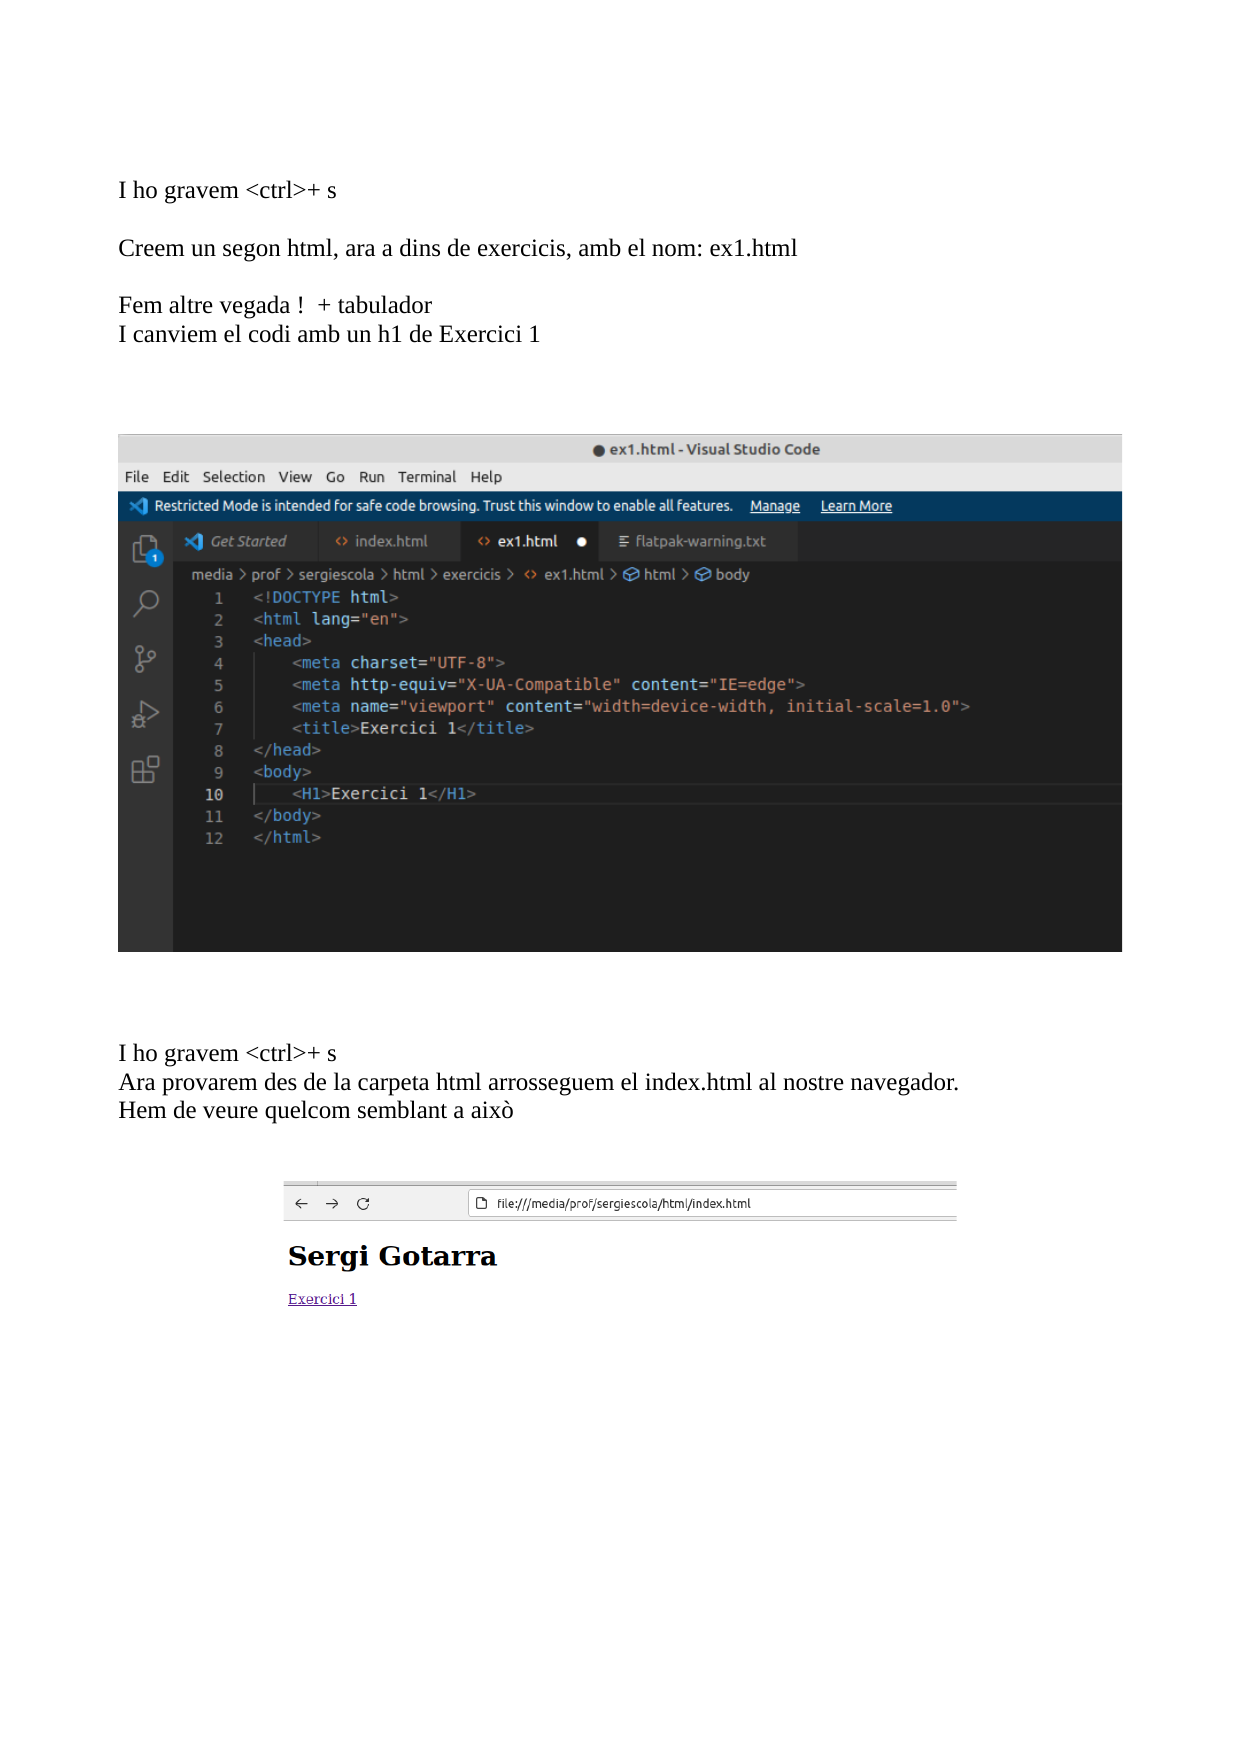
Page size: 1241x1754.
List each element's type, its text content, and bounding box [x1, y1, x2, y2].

text I ho gravem <ctrl>+ s [118, 1038, 1122, 1067]
text Fem altre vegada ! + tabulador [118, 291, 1122, 319]
text Hem de veure quelcom semblant a això [118, 1096, 1122, 1124]
picture [283, 1181, 957, 1478]
text Ara provarem des de la carpeta html arrosseguem el index.html al nostre navegador. [118, 1067, 1122, 1096]
text I ho gravem <ctrl>+ s [118, 176, 1122, 204]
picture [118, 434, 1123, 952]
text I canviem el codi amb un h1 de Exercici 1 [118, 319, 1122, 348]
text Creem un segon html, ara a dins de exercicis, amb el nom: ex1.html [118, 233, 1122, 262]
